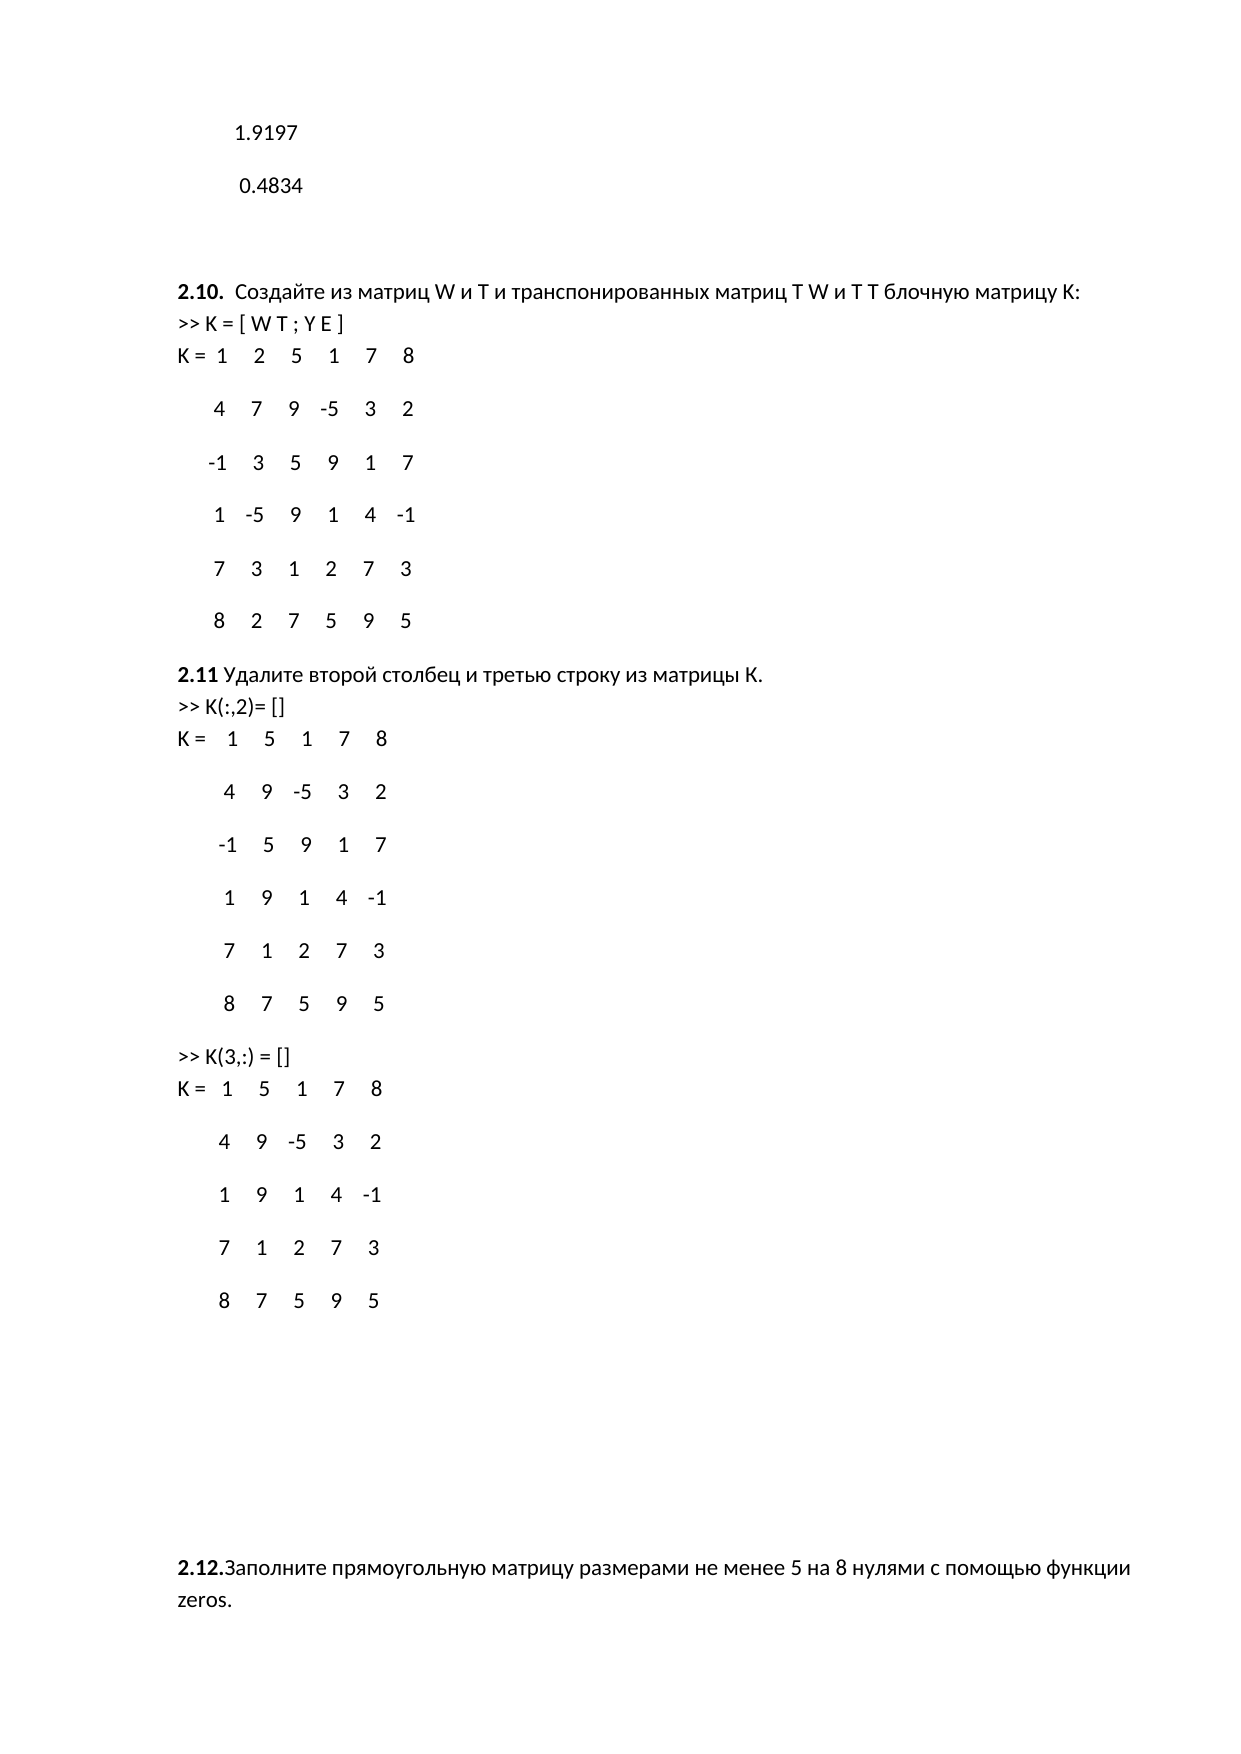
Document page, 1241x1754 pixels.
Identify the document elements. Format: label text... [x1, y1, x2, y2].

text 8 7 5 9 5 [177, 1286, 1152, 1314]
text 1 9 1 4 -1 [177, 1180, 1152, 1208]
text 7 1 2 7 3 [177, 1233, 1152, 1261]
text 7 3 1 2 7 3 [177, 554, 1152, 582]
text 1 9 1 4 -1 [177, 883, 1152, 911]
text 2.11 Удалите второй столбец и третью строку из матрицы К. >> K(:,2)= [] K = 1 5 1 7 8 [177, 660, 1152, 752]
text 2.12.Заполните прямоугольную матрицу размерами не менее 5 на 8 нулями с помощью функции zeros. [177, 1392, 1152, 1614]
text 0.4834 [177, 171, 1152, 199]
text 4 7 9 -5 3 2 [177, 394, 1152, 423]
text 1 -5 9 1 4 -1 [177, 501, 1152, 529]
text -1 3 5 9 1 7 [177, 448, 1152, 476]
text 4 9 -5 3 2 [177, 1127, 1152, 1155]
text -1 5 9 1 7 [177, 830, 1152, 858]
text 8 2 7 5 9 5 [177, 607, 1152, 635]
text 4 9 -5 3 2 [177, 777, 1152, 805]
text 2.10. Создайте из матриц W и T и транспонированных матриц T W и T T блочную матрицу K: >> K = [ W T ; Y E ] K = 1 2 5 1 7 8 [177, 277, 1152, 369]
text 7 1 2 7 3 [177, 936, 1152, 964]
text 1.9197 [177, 118, 1152, 146]
text 8 7 5 9 5 [177, 989, 1152, 1017]
text >> K(3,:) = [] K = 1 5 1 7 8 [177, 1042, 1152, 1102]
